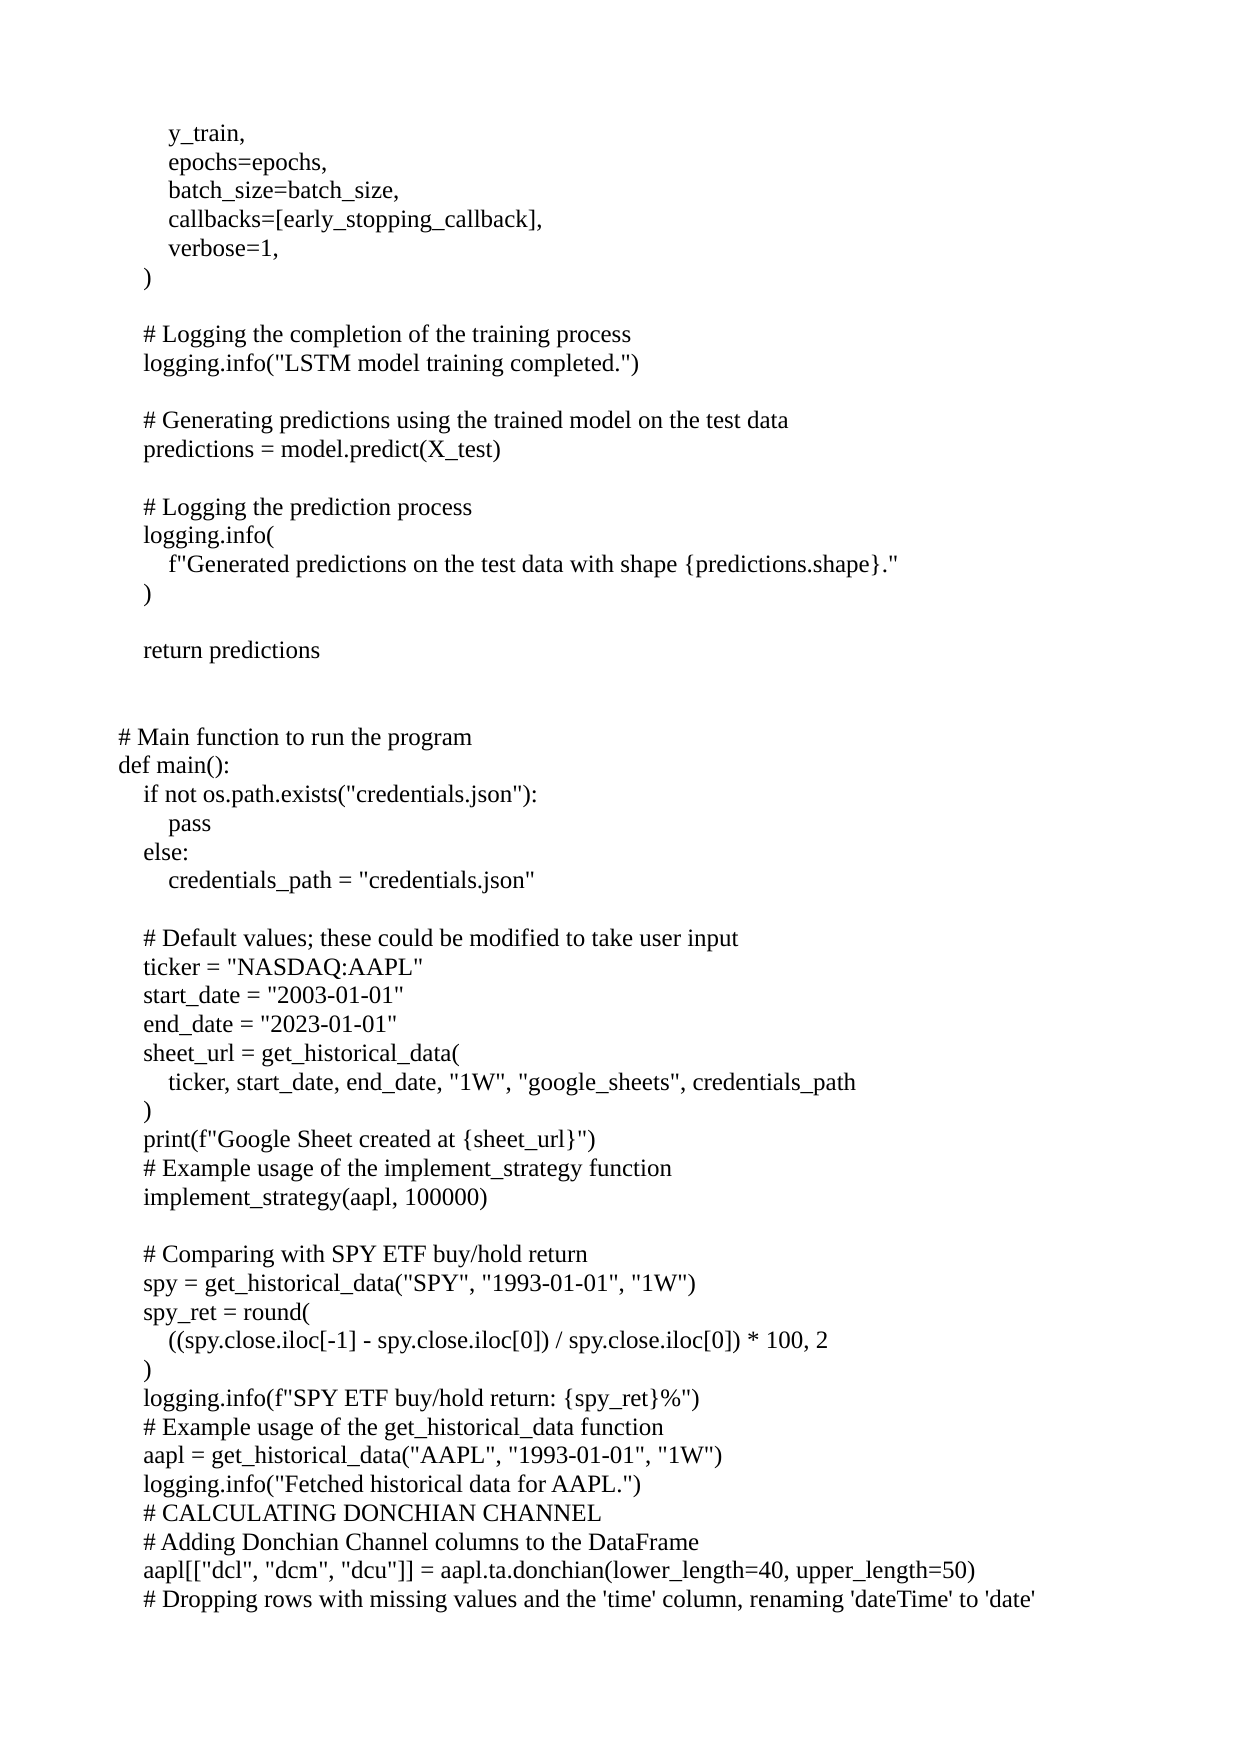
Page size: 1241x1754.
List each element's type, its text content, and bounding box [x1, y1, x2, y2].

text if not os.path.exists("credentials.json"): [118, 779, 1122, 808]
text implement_strategy(aapl, 100000) [118, 1182, 1122, 1211]
text logging.info("LSTM model training completed.") [118, 348, 1122, 377]
text ((spy.close.iloc[-1] - spy.close.iloc[0]) / spy.close.iloc[0]) * 100, 2 [118, 1326, 1122, 1354]
text ticker = "NASDAQ:AAPL" [118, 952, 1122, 981]
text # Logging the prediction process [118, 492, 1122, 521]
text predictions = model.predict(X_test) [118, 434, 1122, 463]
text # Generating predictions using the trained model on the test data [118, 406, 1122, 434]
text # CALCULATING DONCHIAN CHANNEL [118, 1498, 1122, 1527]
text f"Generated predictions on the test data with shape {predictions.shape}." [118, 549, 1122, 578]
text print(f"Google Sheet created at {sheet_url}") [118, 1124, 1122, 1153]
text # Dropping rows with missing values and the 'time' column, renaming 'dateTime' to 'date' [118, 1584, 1122, 1613]
text # Comparing with SPY ETF buy/hold return [118, 1239, 1122, 1268]
text # Default values; these could be modified to take user input [118, 923, 1122, 952]
text ticker, start_date, end_date, "1W", "google_sheets", credentials_path [118, 1067, 1122, 1096]
text aapl = get_historical_data("AAPL", "1993-01-01", "1W") [118, 1441, 1122, 1469]
text spy = get_historical_data("SPY", "1993-01-01", "1W") [118, 1268, 1122, 1297]
text ) [118, 1096, 1122, 1124]
text credentials_path = "credentials.json" [118, 866, 1122, 894]
text batch_size=batch_size, [118, 176, 1122, 204]
text return predictions [118, 636, 1122, 664]
text y_train, [118, 118, 1122, 147]
text # Example usage of the implement_strategy function [118, 1153, 1122, 1182]
text # Logging the completion of the training process [118, 319, 1122, 348]
text def main(): [118, 751, 1122, 779]
text # Adding Donchian Channel columns to the DataFrame [118, 1527, 1122, 1556]
text # Example usage of the get_historical_data function [118, 1412, 1122, 1441]
text # Main function to run the program [118, 722, 1122, 751]
text logging.info(f"SPY ETF buy/hold return: {spy_ret}%") [118, 1383, 1122, 1412]
text start_date = "2003-01-01" [118, 981, 1122, 1009]
text verbose=1, [118, 233, 1122, 262]
text logging.info( [118, 521, 1122, 549]
text spy_ret = round( [118, 1297, 1122, 1326]
text ) [118, 1354, 1122, 1383]
text else: [118, 837, 1122, 866]
text aapl[["dcl", "dcm", "dcu"]] = aapl.ta.donchian(lower_length=40, upper_length=50) [118, 1556, 1122, 1584]
text ) [118, 578, 1122, 607]
text epochs=epochs, [118, 147, 1122, 176]
text pass [118, 808, 1122, 837]
text end_date = "2023-01-01" [118, 1009, 1122, 1038]
text ) [118, 262, 1122, 291]
text logging.info("Fetched historical data for AAPL.") [118, 1469, 1122, 1498]
text callbacks=[early_stopping_callback], [118, 204, 1122, 233]
text sheet_url = get_historical_data( [118, 1038, 1122, 1067]
